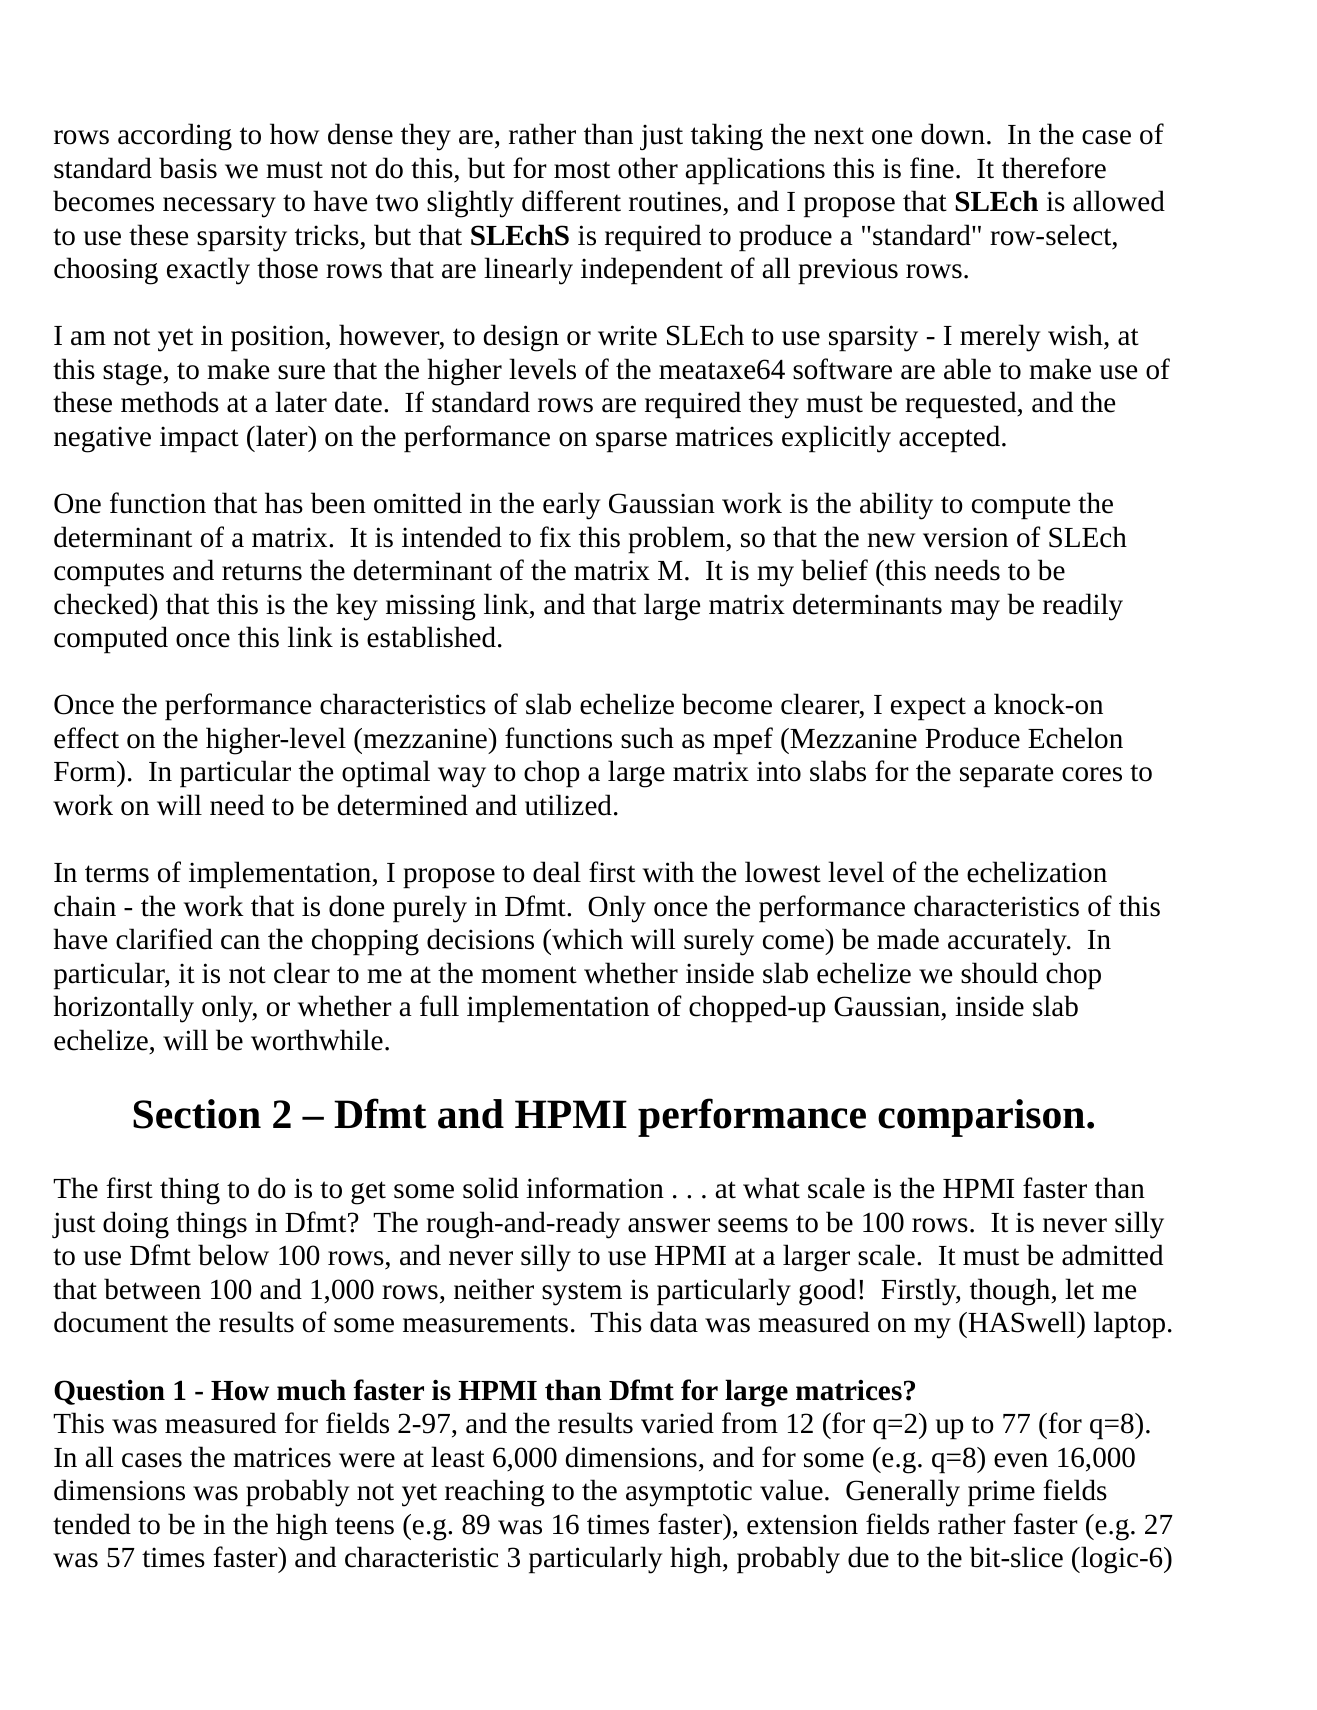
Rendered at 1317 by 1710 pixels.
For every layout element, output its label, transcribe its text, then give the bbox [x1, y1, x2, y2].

text Section 2 – Dfmt and HPMI performance comparison. [53, 1090, 1174, 1138]
text rows according to how dense they are, rather than just taking the next one down. In the case of standard basis we must not do this, but for most other applications this is fine. It therefore becomes necessary to have two slightly different routines, and I propose that SLEch is allowed to use these sparsity tricks, but that SLEchS is required to produce a "standard" row-select, choosing exactly those rows that are linearly independent of all previous rows. [53, 117, 1174, 285]
text I am not yet in position, however, to design or write SLEch to use sparsity - I merely wish, at this stage, to make sure that the higher levels of the meataxe64 software are able to make use of these methods at a later date. If standard rows are required they must be requested, and the negative impact (later) on the performance on sparse matrices explicitly accepted. [53, 318, 1174, 453]
text Once the performance characteristics of slab echelize become clearer, I expect a knock-on effect on the higher-level (mezzanine) functions such as mpef (Mezzanine Produce Echelon Form). In particular the optimal way to chop a large matrix into slabs for the separate cores to work on will need to be determined and utilized. [53, 687, 1174, 822]
text This was measured for fields 2-97, and the results varied from 12 (for q=2) up to 77 (for q=8). In all cases the matrices were at least 6,000 dimensions, and for some (e.g. q=8) even 16,000 dimensions was probably not yet reaching to the asymptotic value. Generally prime fields tended to be in the high teens (e.g. 89 was 16 times faster), extension fields rather faster (e.g. 27 was 57 times faster) and characteristic 3 particularly high, probably due to the bit-slice (logic-6) [53, 1406, 1174, 1574]
text Question 1 - How much faster is HPMI than Dfmt for large matrices? [53, 1373, 1174, 1406]
text In terms of implementation, I propose to deal first with the lowest level of the echelization chain - the work that is done purely in Dfmt. Only once the performance characteristics of this have clarified can the chopping decisions (which will surely come) be made accurately. In particular, it is not clear to me at the moment whether inside slab echelize we should chop horizontally only, or whether a full implementation of chopped-up Gaussian, inside slab echelize, will be worthwhile. [53, 855, 1174, 1056]
text One function that has been omitted in the early Gaussian work is the ability to compute the determinant of a matrix. It is intended to fix this problem, so that the new version of SLEch computes and returns the determinant of the matrix M. It is my belief (this needs to be checked) that this is the key missing link, and that large matrix determinants may be readily computed once this link is established. [53, 486, 1174, 654]
text The first thing to do is to get some solid information . . . at what scale is the HPMI faster than just doing things in Dfmt? The rough-and-ready answer seems to be 100 rows. It is never silly to use Dfmt below 100 rows, and never silly to use HPMI at a larger scale. It must be admitted that between 100 and 1,000 rows, neither system is particularly good! Firstly, though, let me document the results of some measurements. This data was measured on my (HASwell) laptop. [53, 1171, 1174, 1339]
